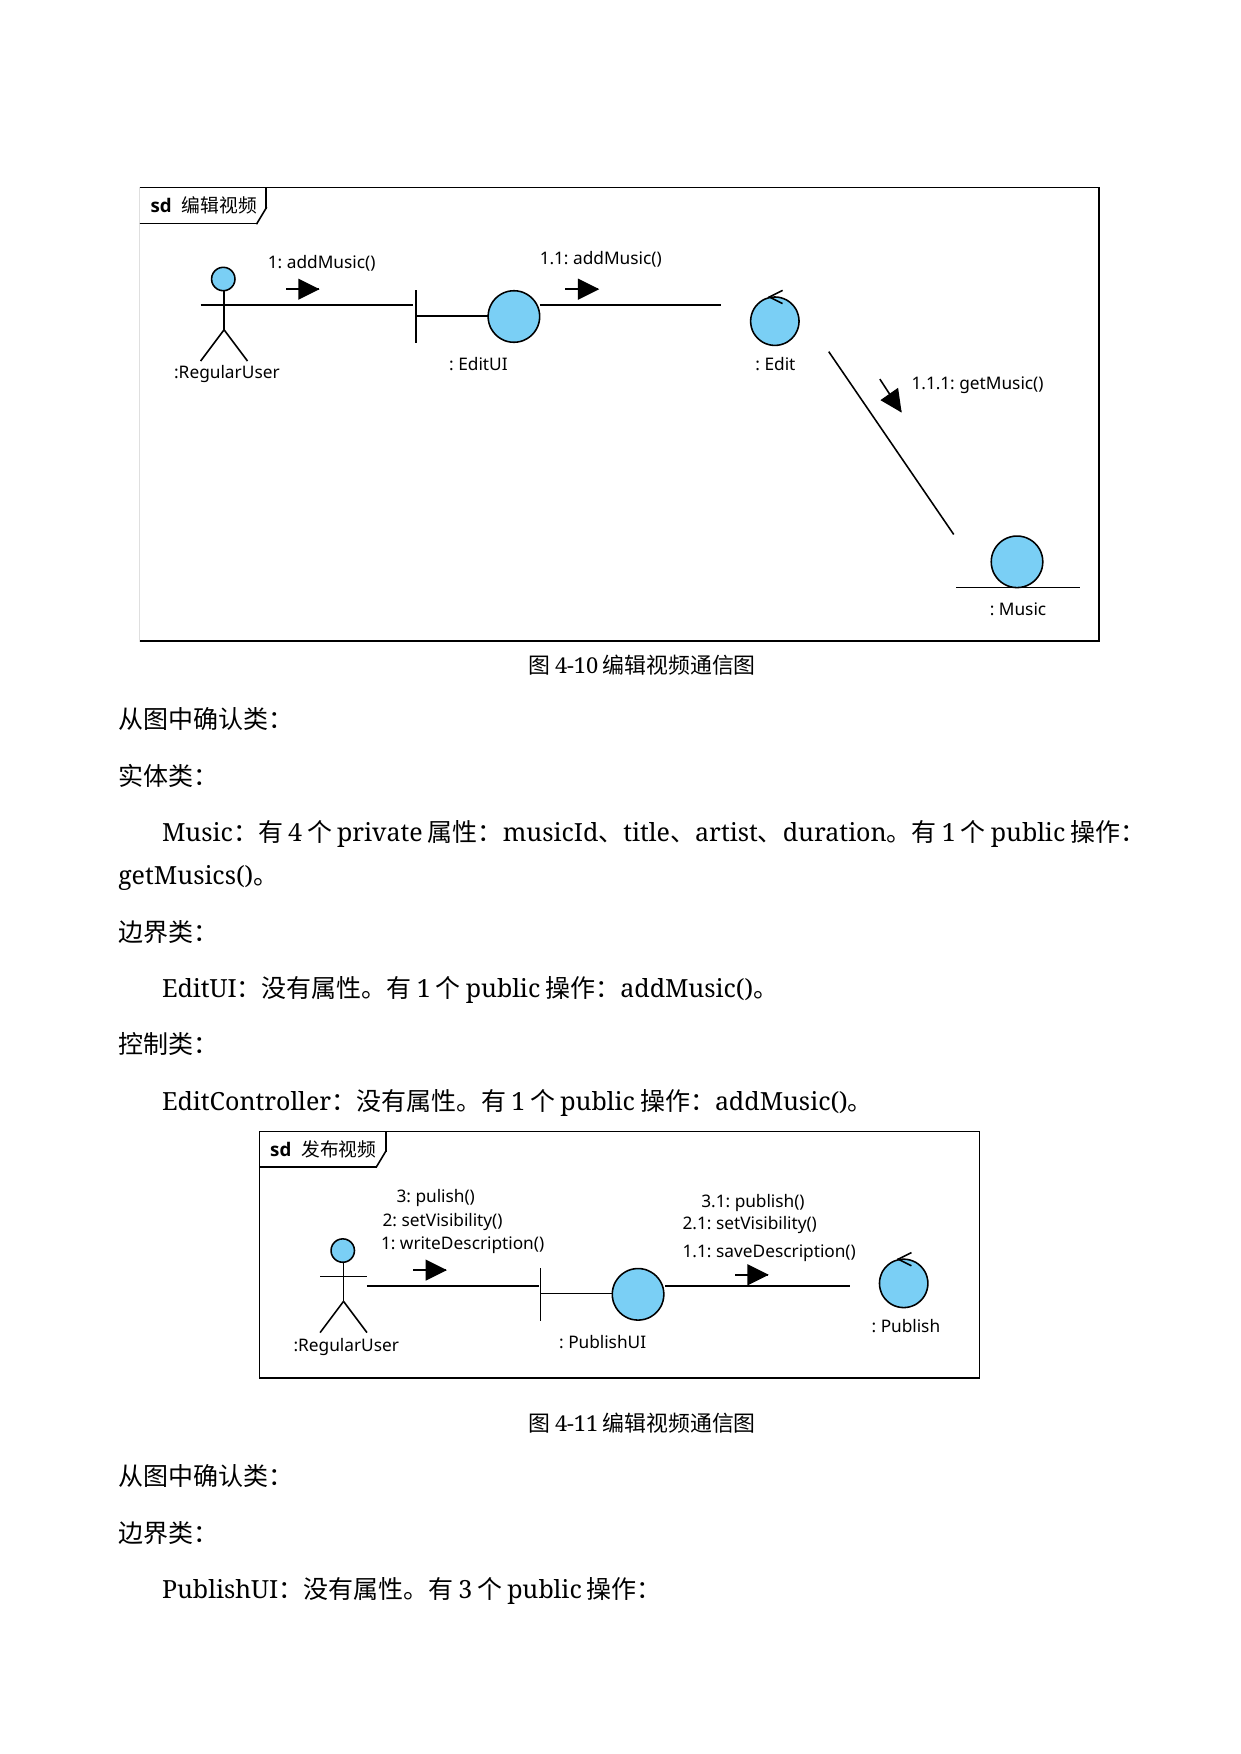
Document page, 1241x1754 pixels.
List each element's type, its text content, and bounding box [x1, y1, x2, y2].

text 从图中确认类： [118, 1457, 1122, 1493]
text Music：有4个private属性：musicId、title、artist、duration。有1个public操作：getMusics()。 [118, 812, 1122, 892]
text 控制类： [118, 1025, 1122, 1061]
text 边界类： [118, 912, 1122, 948]
text PublishUI：没有属性。有3个public操作： [118, 1569, 1122, 1606]
text EditUI：没有属性。有1个public操作：addMusic()。 [118, 968, 1122, 1005]
text 实体类： [118, 756, 1122, 792]
text 图4-10编辑视频通信图 [118, 188, 1122, 680]
text 边界类： [118, 1513, 1122, 1549]
text EditController：没有属性。有1个public操作：addMusic()。 [118, 1081, 1122, 1117]
text 从图中确认类： [118, 699, 1122, 736]
text 图4-11编辑视频通信图 [118, 1137, 1122, 1438]
